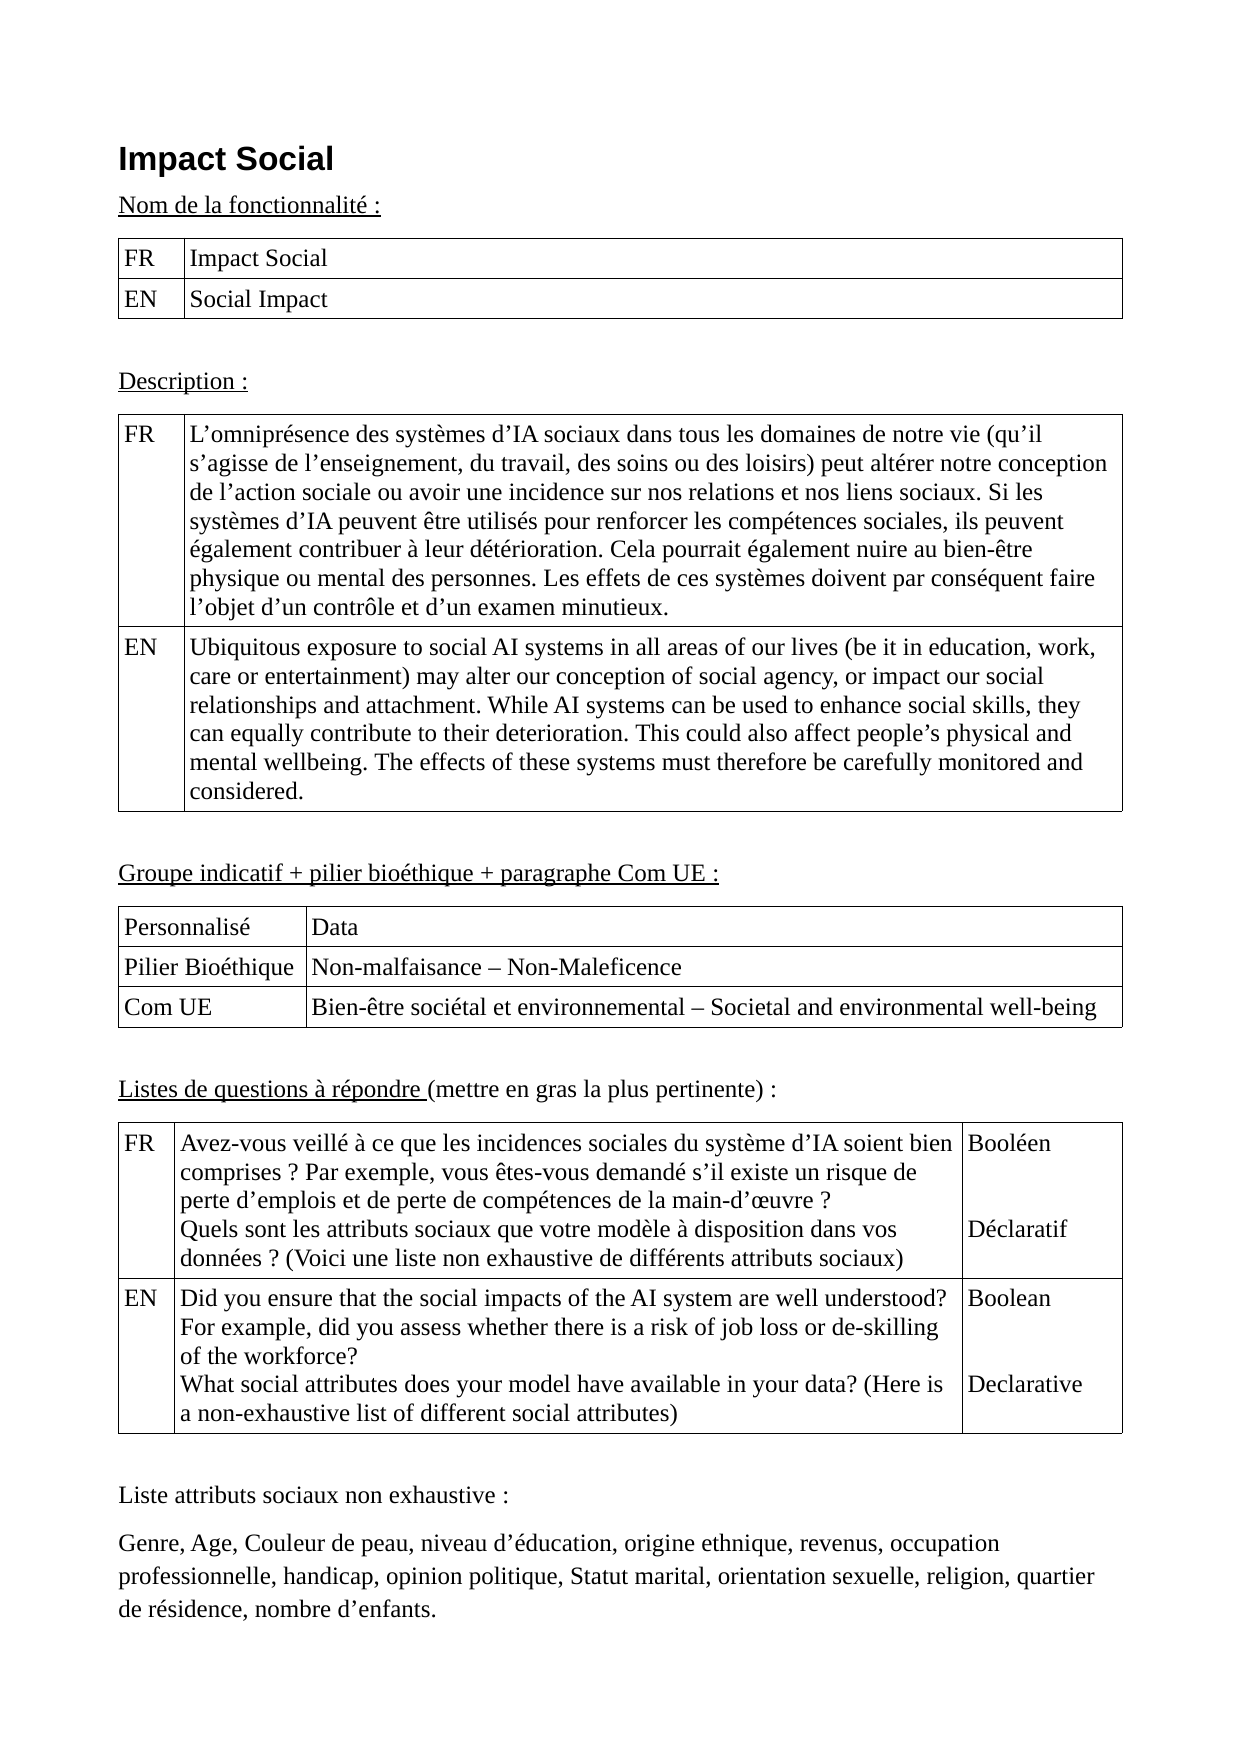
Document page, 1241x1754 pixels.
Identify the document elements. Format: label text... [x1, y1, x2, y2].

text Description : [118, 366, 1122, 395]
table_header Booléen Déclaratif [963, 1123, 1122, 1277]
table_header Avez-vous veillé à ce que les incidences sociales du système d’IA soient bien comprises ? Par exemple, vous êtes-vous demandé s’il existe un risque de perte d’emplois et de perte de compétences de la main-d’œuvre ? Quels sont les attributs sociaux que votre modèle à disposition dans vos données ? (Voici une liste non exhaustive de différents attributs sociaux) [175, 1123, 962, 1277]
table_cell Pilier Bioéthique [119, 947, 306, 986]
text Nom de la fonctionnalité : [118, 190, 1122, 219]
table_cell Non-malfaisance – Non-Maleficence [307, 947, 1122, 986]
table_cell Boolean Declarative [963, 1279, 1122, 1433]
table_cell EN [119, 1279, 174, 1433]
subtitle Impact Social [118, 139, 1122, 178]
table_cell EN [119, 279, 184, 318]
table_cell Ubiquitous exposure to social AI systems in all areas of our lives (be it in education, work, care or entertainment) may alter our conception of social agency, or impact our social relationships and attachment. While AI systems can be used to enhance social skills, they can equally contribute to their deterioration. This could also affect people’s physical and mental wellbeing. The effects of these systems must therefore be carefully monitored and considered. [185, 627, 1122, 811]
table_header FR [119, 1123, 174, 1277]
text Listes de questions à répondre (mettre en gras la plus pertinente) : [118, 1074, 1122, 1103]
table_cell EN [119, 627, 184, 811]
table_cell Bien-être sociétal et environnemental – Societal and environmental well-being [307, 987, 1122, 1027]
table_header FR [119, 239, 184, 278]
table_header Data [307, 907, 1122, 946]
table_cell Did you ensure that the social impacts of the AI system are well understood? For example, did you assess whether there is a risk of job loss or de-skilling of the workforce? What social attributes does your model have available in your data? (Here is a non-exhaustive list of different social attributes) [175, 1279, 962, 1433]
text Groupe indicatif + pilier bioéthique + paragraphe Com UE : [118, 858, 1122, 887]
table_header FR [119, 415, 184, 626]
table_cell Social Impact [185, 279, 1122, 318]
table_header Impact Social [185, 239, 1122, 278]
table_header Personnalisé [119, 907, 306, 946]
table_cell Com UE [119, 987, 306, 1027]
text Liste attributs sociaux non exhaustive : [118, 1480, 1122, 1509]
text Genre, Age, Couleur de peau, niveau d’éducation, origine ethnique, revenus, occupation professionnelle, handicap, opinion politique, Statut marital, orientation sexuelle, religion, quartier de résidence, nombre d’enfants. [118, 1528, 1122, 1623]
table_header L’omniprésence des systèmes d’IA sociaux dans tous les domaines de notre vie (qu’il s’agisse de l’enseignement, du travail, des soins ou des loisirs) peut altérer notre conception de l’action sociale ou avoir une incidence sur nos relations et nos liens sociaux. Si les systèmes d’IA peuvent être utilisés pour renforcer les compétences sociales, ils peuvent également contribuer à leur détérioration. Cela pourrait également nuire au bien-être physique ou mental des personnes. Les effets de ces systèmes doivent par conséquent faire l’objet d’un contrôle et d’un examen minutieux. [185, 415, 1122, 626]
